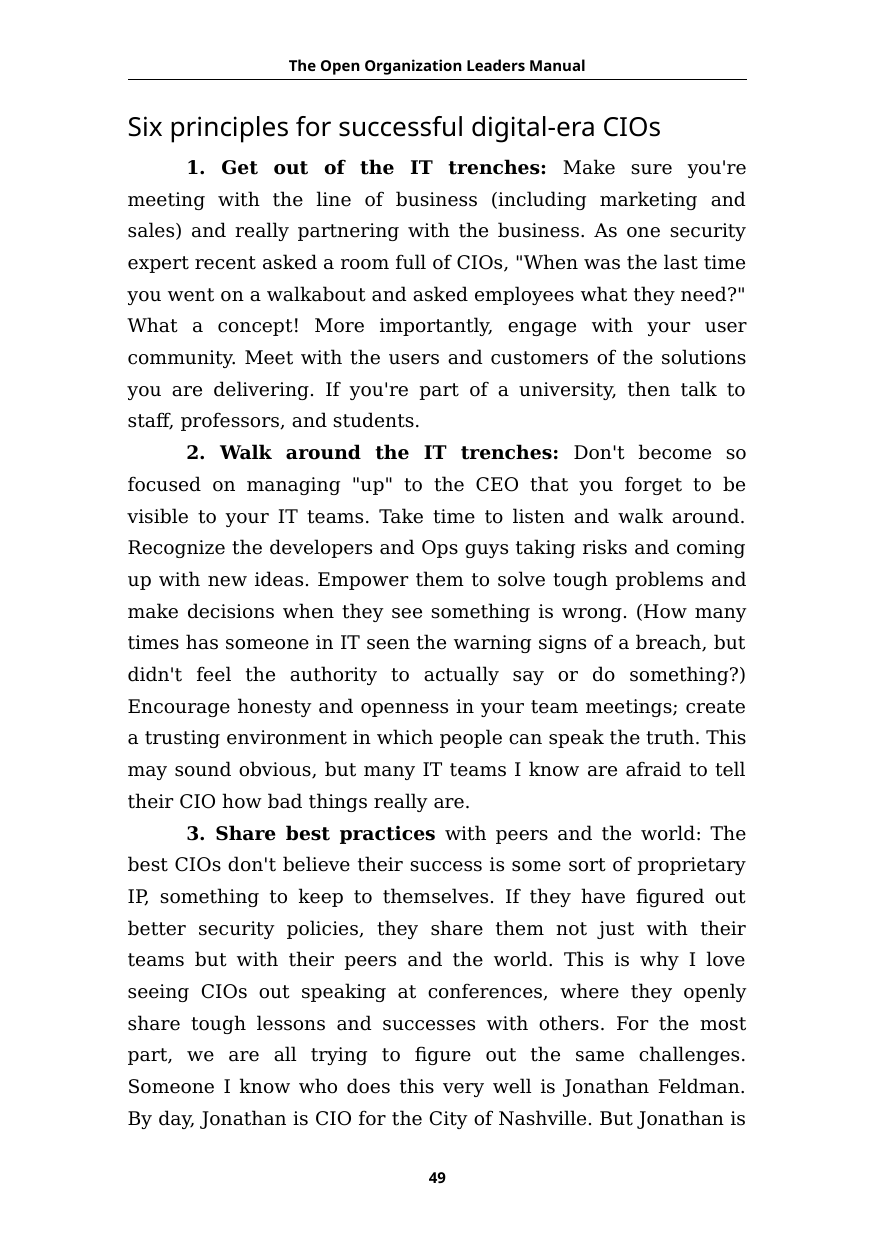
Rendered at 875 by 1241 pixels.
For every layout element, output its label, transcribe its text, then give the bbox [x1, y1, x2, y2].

subtitle Six principles for successful digital-era CIOs [127, 109, 747, 144]
text 1. Get out of the IT trenches: Make sure you're meeting with the line of business (including marketing and sales) and really partnering with the business. As one security expert recent asked a room full of CIOs, "When was the last time you went on a walkabout and asked employees what they need?" What a concept! More importantly, engage with your user community. Meet with the users and customers of the solutions you are delivering. If you're part of a university, then talk to staff, professors, and students. [127, 157, 747, 432]
text 2. Walk around the IT trenches: Don't become so focused on managing "up" to the CEO that you forget to be visible to your IT teams. Take time to listen and walk around. Recognize the developers and Ops guys taking risks and coming up with new ideas. Empower them to solve tough problems and make decisions when they see something is wrong. (How many times has someone in IT seen the warning signs of a breach, but didn't feel the authority to actually say or do something?) Encourage honesty and openness in your team meetings; create a trusting environment in which people can speak the truth. This may sound obvious, but many IT teams I know are afraid to tell their CIO how bad things really are. [127, 442, 747, 813]
text 3. Share best practices with peers and the world: The best CIOs don't believe their success is some sort of proprietary IP, something to keep to themselves. If they have figured out better security policies, they share them not just with their teams but with their peers and the world. This is why I love seeing CIOs out speaking at conferences, where they openly share tough lessons and successes with others. For the most part, we are all trying to figure out the same challenges. Someone I know who does this very well is Jonathan Feldman. By day, Jonathan is CIO for the City of Nashville. But Jonathan is [127, 822, 747, 1129]
